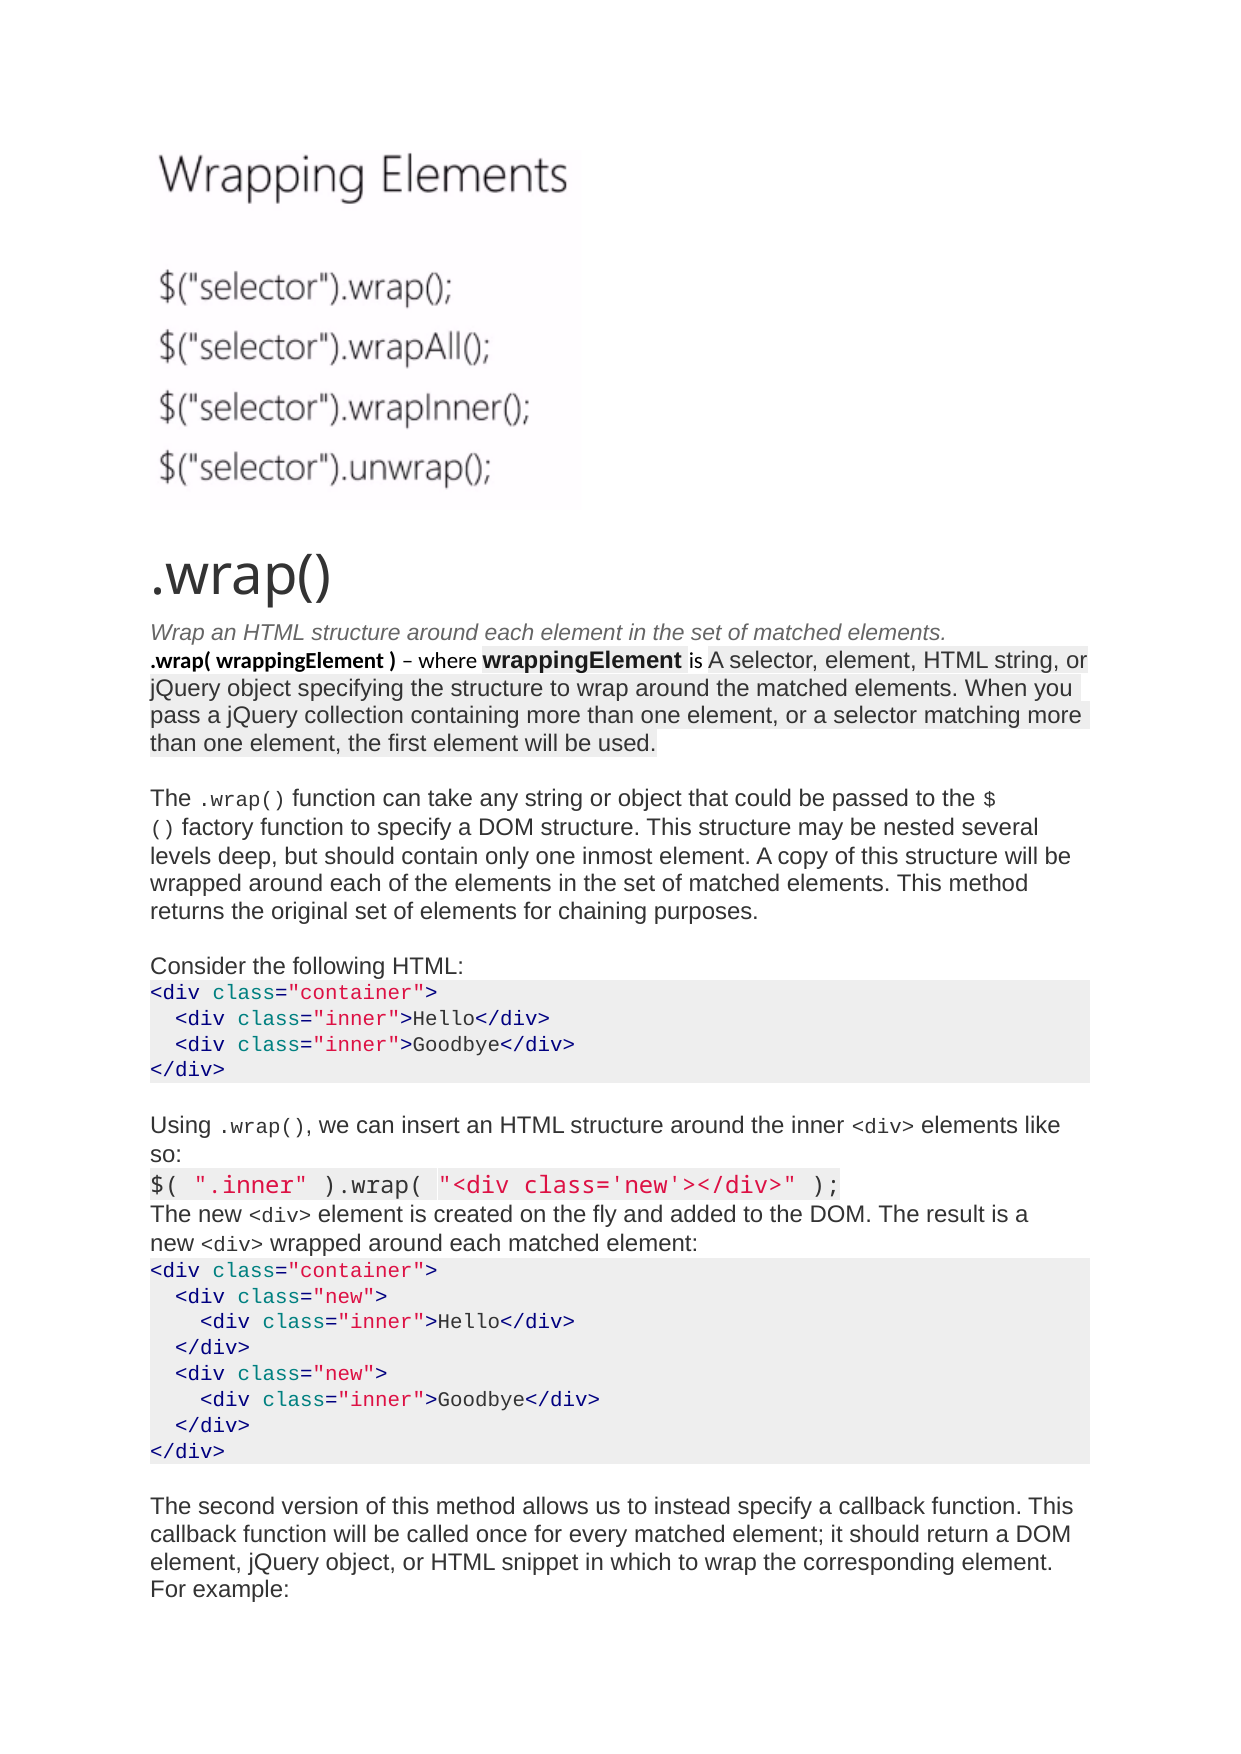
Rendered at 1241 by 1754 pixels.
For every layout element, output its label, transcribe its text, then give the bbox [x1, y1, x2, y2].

subtitle .wrap() [150, 534, 1090, 611]
text <div class="container"> [150, 980, 1090, 1006]
text The .wrap() function can take any string or object that could be passed to the $() factory function to specify a DOM structure. This structure may be nested several levels deep, but should contain only one inmost element. A copy of this structure will be wrapped around each of the elements in the set of matched elements. This method returns the original set of elements for chaining purposes. [150, 784, 1090, 924]
text Consider the following HTML: [150, 952, 1090, 980]
text $( ".inner" ).wrap( "<div class='new'></div>" ); [150, 1167, 1090, 1200]
text <div class="new"> [150, 1361, 1090, 1387]
text <div class="inner">Hello</div> [150, 1309, 1090, 1335]
text </div> [150, 1438, 1090, 1464]
text <div class="inner">Goodbye</div> [150, 1031, 1090, 1057]
text <div class="container"> [150, 1258, 1090, 1283]
picture [150, 150, 582, 510]
text <div class="inner">Goodbye</div> [150, 1387, 1090, 1413]
text </div> [150, 1413, 1090, 1438]
text The second version of this method allows us to instead specify a callback function. This callback function will be called once for every matched element; it should return a DOM element, jQuery object, or HTML snippet in which to wrap the corresponding element. For example: [150, 1492, 1090, 1603]
text <div class="new"> [150, 1283, 1090, 1309]
text Wrap an HTML structure around each element in the set of matched elements. [150, 619, 1090, 646]
text </div> [150, 1057, 1090, 1083]
text <div class="inner">Hello</div> [150, 1006, 1090, 1031]
text Using .wrap(), we can insert an HTML structure around the inner <div> elements like so: [150, 1111, 1090, 1167]
text .wrap( wrappingElement ) – where wrappingElement is A selector, element, HTML string, or jQuery object specifying the structure to wrap around the matched elements. When you pass a jQuery collection containing more than one element, or a selector matching more than one element, the first element will be used. [150, 646, 1090, 757]
text The new <div> element is created on the fly and added to the DOM. The result is a new <div> wrapped around each matched element: [150, 1200, 1090, 1258]
text </div> [150, 1335, 1090, 1361]
